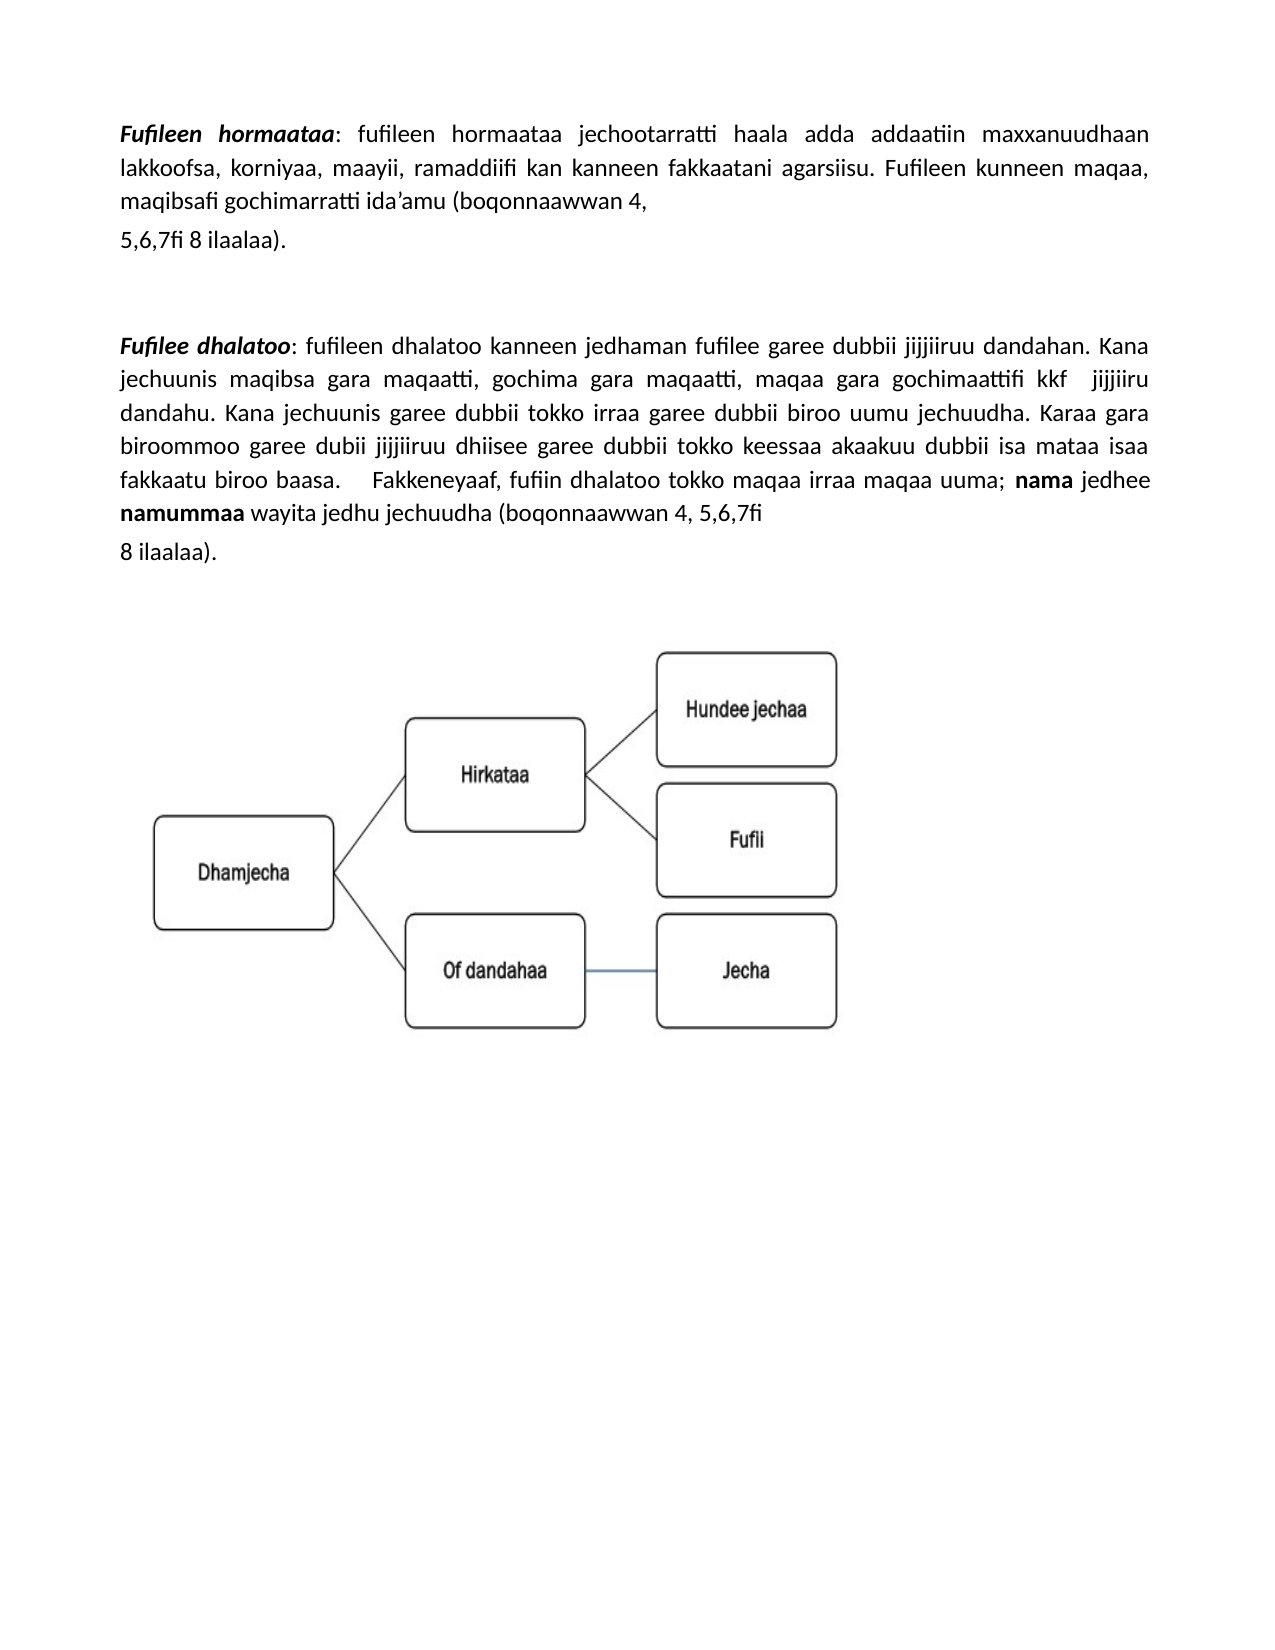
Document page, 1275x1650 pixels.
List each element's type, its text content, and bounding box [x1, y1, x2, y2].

text Fufilee dhalatoo: fufileen dhalatoo kanneen jedhaman fufilee garee dubbii jijjiiruu dandahan. Kana jechuunis maqibsa gara maqaatti, gochima gara maqaatti, maqaa gara gochimaattifi kkf jijjiiru dandahu. Kana jechuunis garee dubbii tokko irraa garee dubbii biroo uumu jechuudha. Karaa gara biroommoo garee dubii jijjiiruu dhiisee garee dubbii tokko keessaa akaakuu dubbii isa mataa isaa fakkaatu biroo baasa. Fakkeneyaaf, fufiin dhalatoo tokko maqaa irraa maqaa uuma; nama jedhee namummaa wayita jedhu jechuudha (boqonnaawwan 4, 5,6,7fi [120, 330, 1151, 528]
text 8 ilaalaa). [120, 536, 1151, 567]
text 5,6,7fi 8 ilaalaa). [120, 224, 1151, 255]
picture [142, 581, 857, 1091]
text Fufileen hormaataa: fufileen hormaataa jechootarratti haala adda addaatiin maxxanuudhaan lakkoofsa, korniyaa, maayii, ramaddiifi kan kanneen fakkaatani agarsiisu. Fufileen kunneen maqaa, maqibsafi gochimarratti ida’amu (boqonnaawwan 4, [120, 118, 1151, 216]
